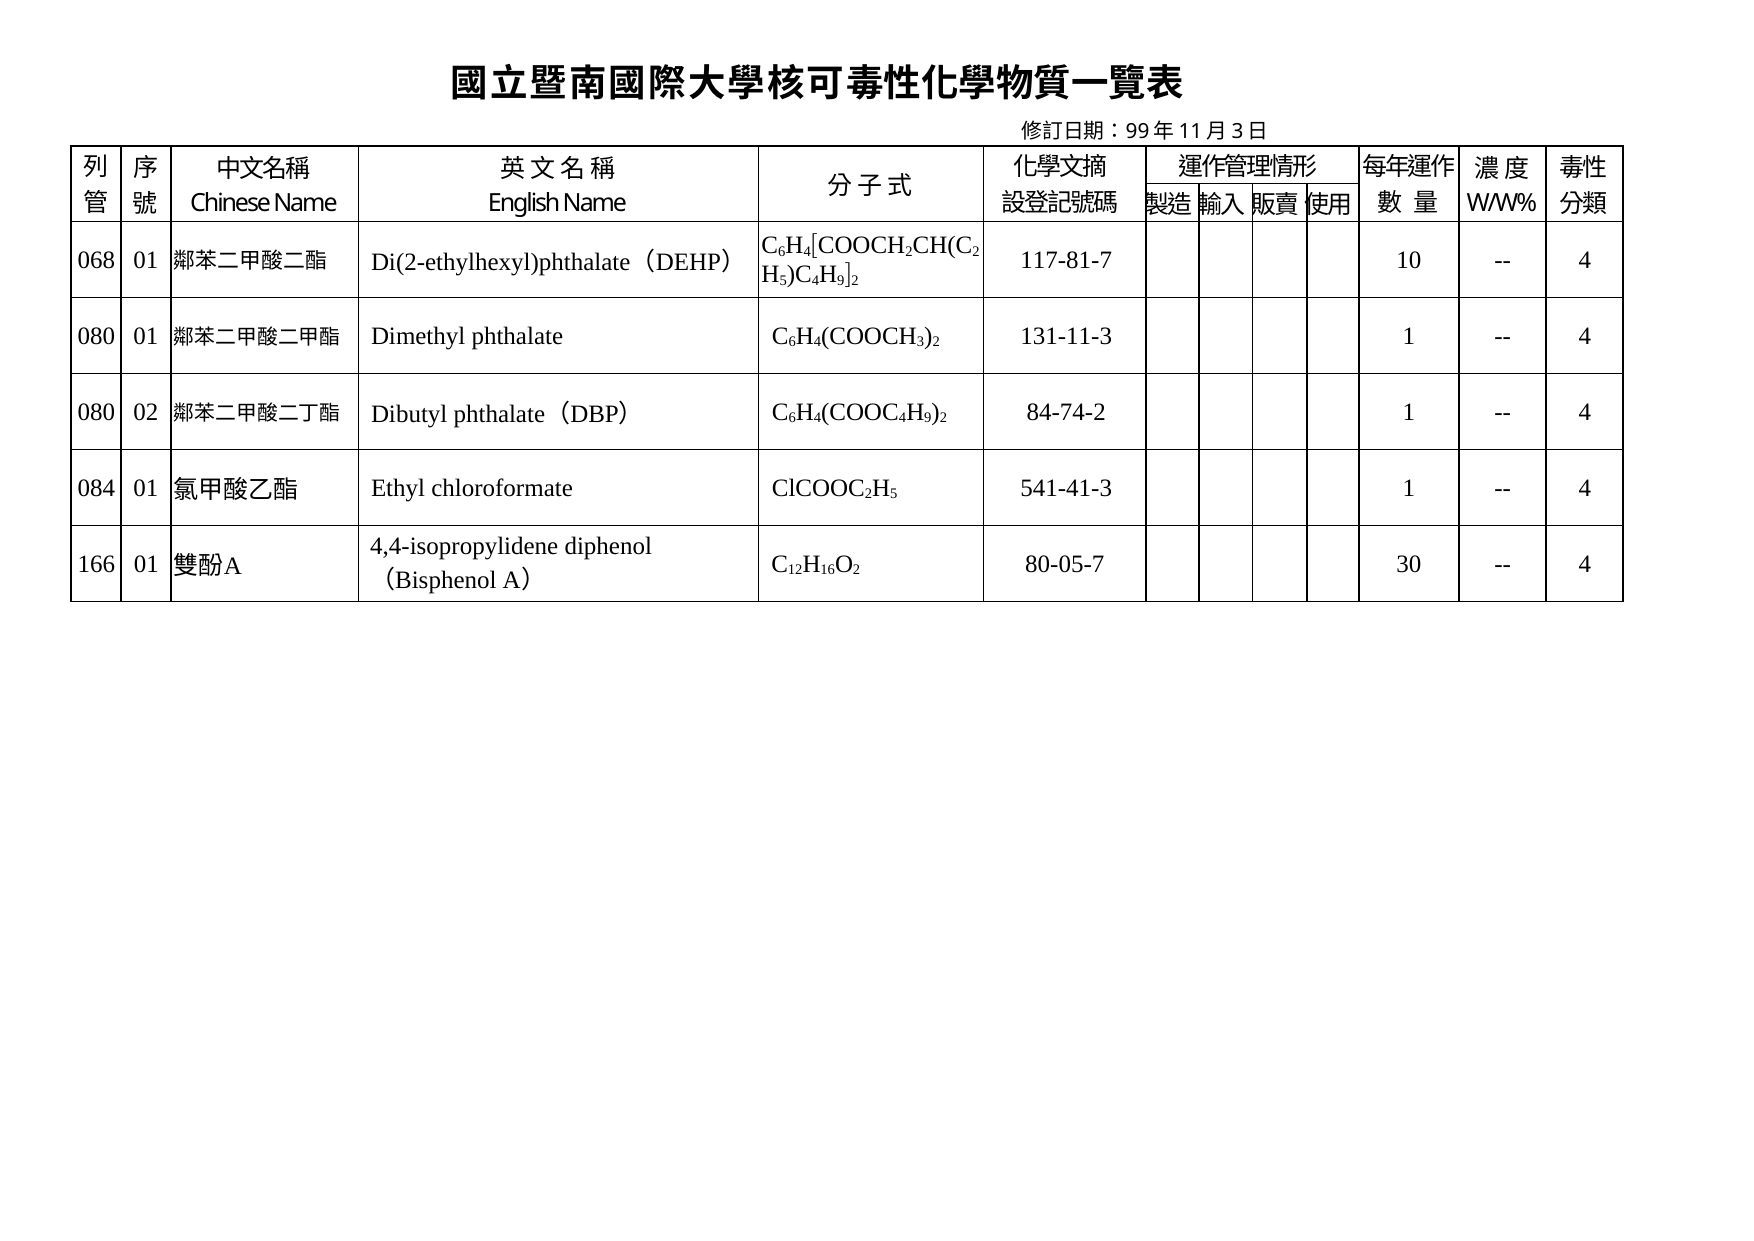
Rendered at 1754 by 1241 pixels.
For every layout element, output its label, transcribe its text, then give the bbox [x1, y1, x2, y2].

table_cell [1308, 526, 1358, 601]
table_cell 鄰苯二甲酸二酯 [172, 222, 358, 297]
table_header 每年運作數 量 （公斤） [1360, 147, 1458, 221]
table_cell 117-81-7 [984, 222, 1145, 297]
table_cell 4 [1547, 450, 1622, 525]
table_cell C6H4(COOC4H9)2 [759, 374, 983, 449]
table_cell -- [1460, 450, 1545, 525]
table_cell 4 [1547, 298, 1622, 373]
table_cell 1 [1360, 374, 1458, 449]
table_cell 30 [1360, 526, 1458, 601]
table_cell [1200, 222, 1252, 297]
table_cell C12H16O2 [759, 526, 983, 601]
table_cell 131-11-3 [984, 298, 1145, 373]
table_header 化學文摘 設登記號碼 CAS. Number [984, 147, 1145, 221]
table_cell [1308, 222, 1358, 297]
table_cell [1200, 450, 1252, 525]
table_header 列管編號No [72, 147, 120, 221]
table_cell [1253, 222, 1306, 297]
table_cell [1253, 298, 1306, 373]
table_cell 541-41-3 [984, 450, 1145, 525]
table_cell Di(2-ethylhexyl)phthalate（DEHP） [359, 222, 758, 297]
table_cell [1308, 450, 1358, 525]
table_cell 輸入 [1200, 184, 1252, 221]
table_cell 068 [72, 222, 120, 297]
table_cell 080 [72, 298, 120, 373]
table_cell 4 [1547, 374, 1622, 449]
table_cell 4 [1547, 222, 1622, 297]
table_cell C6H4(COOCH3)2 [759, 298, 983, 373]
table_cell [1147, 374, 1198, 449]
table_cell [1147, 450, 1198, 525]
table_cell 1 [1360, 298, 1458, 373]
table_cell 084 [72, 450, 120, 525]
table_cell Dimethyl phthalate [359, 298, 758, 373]
table_cell [1200, 374, 1252, 449]
table_cell 01 [122, 526, 170, 601]
table_cell 166 [72, 526, 120, 601]
table_cell [1147, 526, 1198, 601]
table_cell 4 [1547, 526, 1622, 601]
table_header 濃 度 W/W% [1460, 147, 1545, 221]
table_cell 4,4-isopropylidene diphenol （Bisphenol A） [359, 526, 758, 601]
table_cell 雙酚A [172, 526, 358, 601]
table_cell 販賣 [1253, 184, 1306, 221]
table_cell 10 [1360, 222, 1458, 297]
table_cell 01 [122, 298, 170, 373]
table_cell 84-74-2 [984, 374, 1145, 449]
table_header 英 文 名 稱 English Name [359, 147, 758, 221]
table_cell -- [1460, 526, 1545, 601]
table_cell [1253, 450, 1306, 525]
table_header 中文名稱 Chinese Name [172, 147, 358, 221]
table_header 運作管理情形 [1147, 147, 1358, 183]
table_cell ClCOOC2H5 [759, 450, 983, 525]
table_cell 02 [122, 374, 170, 449]
table_cell 80-05-7 [984, 526, 1145, 601]
table_cell -- [1460, 298, 1545, 373]
table_cell [1147, 222, 1198, 297]
table_cell [1200, 526, 1252, 601]
table_cell 使用 [1308, 184, 1358, 221]
table_cell 鄰苯二甲酸二甲酯 [172, 298, 358, 373]
table_cell [1200, 298, 1252, 373]
table_cell Dibutyl phthalate（DBP） [359, 374, 758, 449]
table_cell -- [1460, 374, 1545, 449]
table_cell 氯甲酸乙酯 [172, 450, 358, 525]
table_cell 01 [122, 222, 170, 297]
table_cell [1253, 526, 1306, 601]
table_cell 01 [122, 450, 170, 525]
table_cell [1147, 298, 1198, 373]
table_header 序號 [122, 147, 170, 221]
table_cell Ethyl chloroformate [359, 450, 758, 525]
table_header 分 子 式 [759, 147, 983, 221]
table_cell 製造 [1147, 184, 1198, 221]
table_cell -- [1460, 222, 1545, 297]
table_cell 1 [1360, 450, 1458, 525]
table_cell [1308, 298, 1358, 373]
table_cell 鄰苯二甲酸二丁酯 [172, 374, 358, 449]
table_cell [1253, 374, 1306, 449]
table_header 毒性 分類 [1547, 147, 1622, 221]
table_cell 080 [72, 374, 120, 449]
table_cell [1308, 374, 1358, 449]
table_cell C6H4COOCH2CH(C2H5)C4H92 [759, 222, 983, 297]
